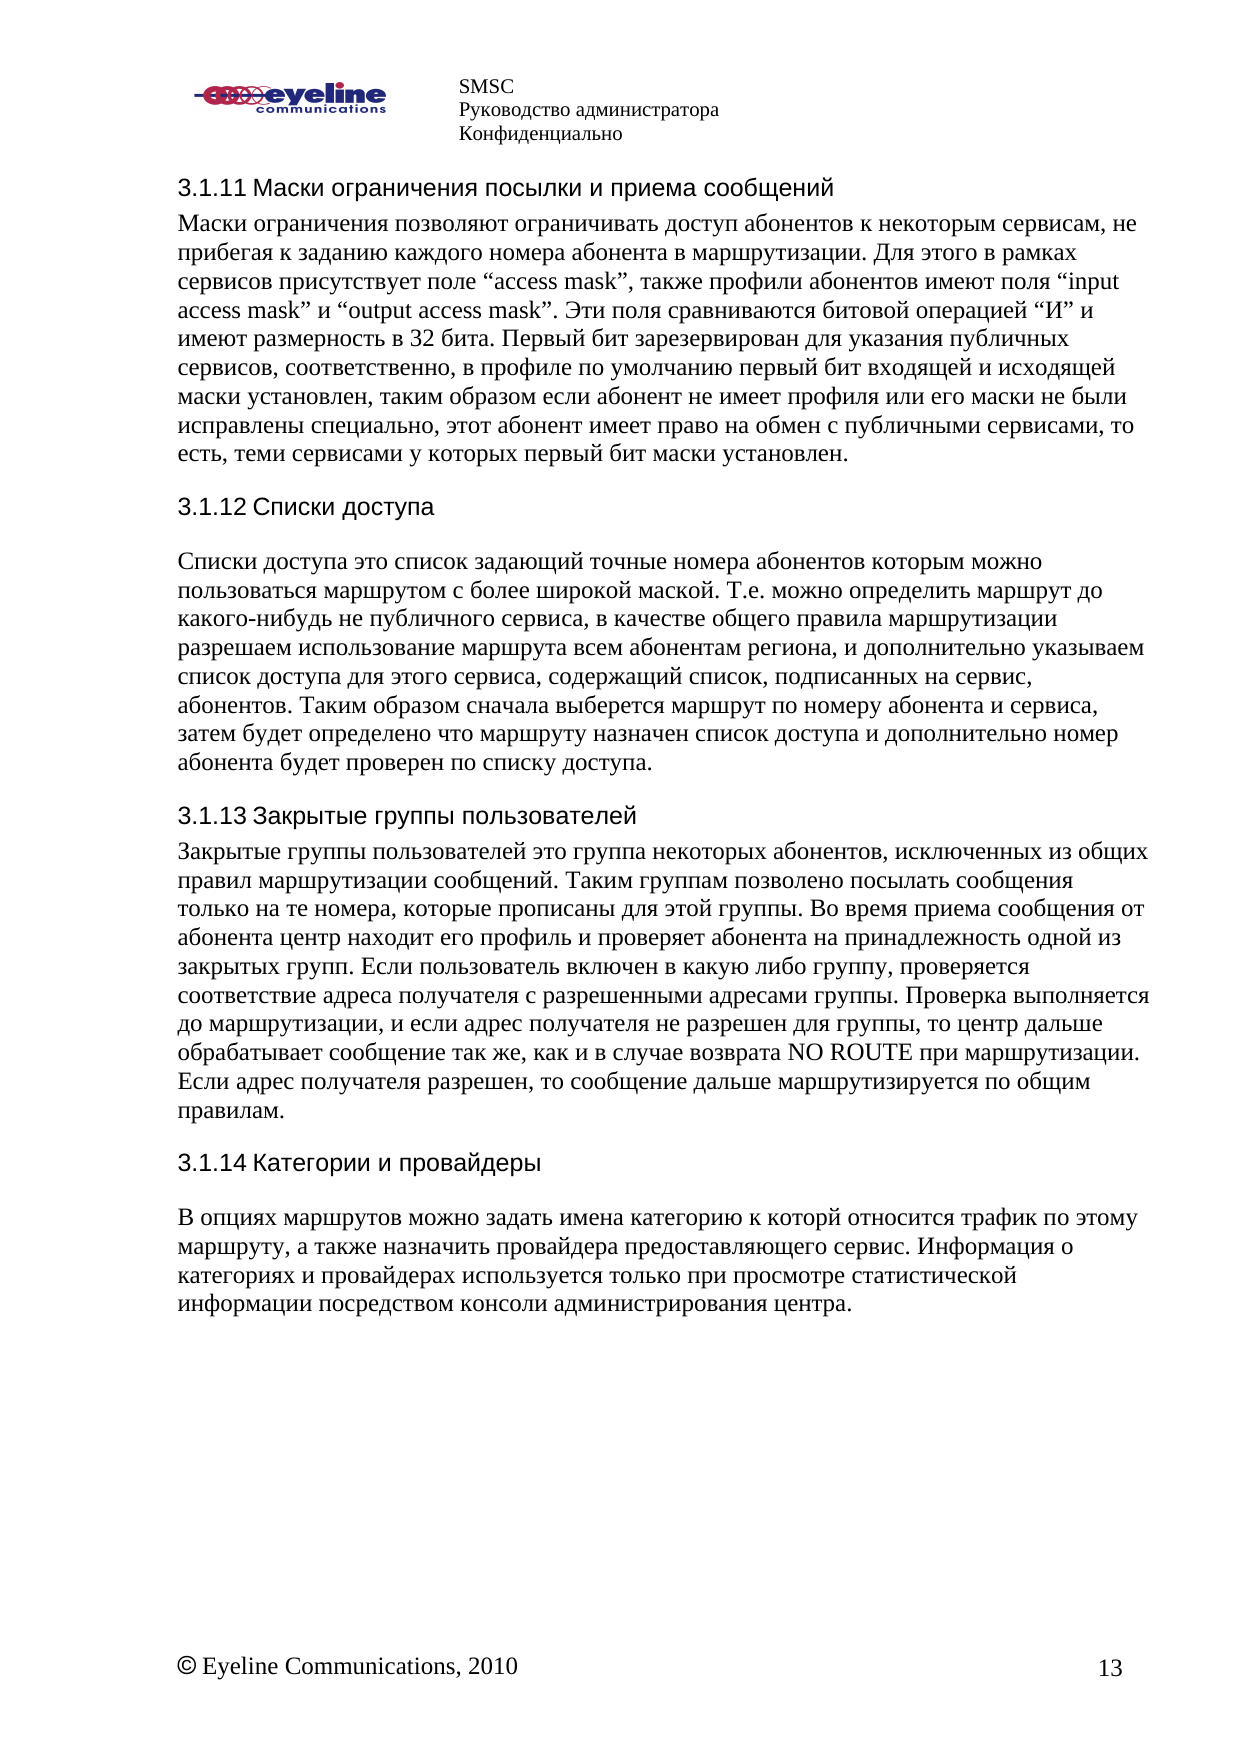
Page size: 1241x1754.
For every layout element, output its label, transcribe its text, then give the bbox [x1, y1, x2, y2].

text В опциях маршрутов можно задать имена категорию к которй относится трафик по этому маршруту, а также назначить провайдера предоставляющего сервис. Информация о категориях и провайдерах используется только при просмотре статистической информации посредством консоли администрирования центра. [177, 1202, 1152, 1317]
text Маски ограничения позволяют ограничивать доступ абонентов к некоторым сервисам, не прибегая к заданию каждого номера абонента в маршрутизации. Для этого в рамках сервисов присутствует поле “access mask”, также профили абонентов имеют поля “input access mask” и “output access mask”. Эти поля сравниваются битовой операцией “И” и имеют размерность в 32 бита. Первый бит зарезервирован для указания публичных сервисов, соответственно, в профиле по умолчанию первый бит входящей и исходящей маски установлен, таким образом если абонент не имеет профиля или его маски не были исправлены специально, этот абонент имеет право на обмен с публичными сервисами, то есть, теми сервисами у которых первый бит маски установлен. [177, 208, 1152, 467]
text Закрытые группы пользователей это группа некоторых абонентов, исключенных из общих правил маршрутизации сообщений. Таким группам позволено посылать сообщения только на те номера, которые прописаны для этой группы. Во время приема сообщения от абонента центр находит его профиль и проверяет абонента на принадлежность одной из закрытых групп. Если пользователь включен в какую либо группу, проверяется соответствие адреса получателя с разрешенными адресами группы. Проверка выполняется до маршрутизации, и если адрес получателя не разрешен для группы, то центр дальше обрабатывает сообщение так же, как и в случае возврата NO ROUTE при маршрутизации. Если адрес получателя разрешен, то сообщение дальше маршрутизируется по общим правилам. [177, 836, 1152, 1123]
subtitle Категории и провайдеры [177, 1148, 1152, 1177]
subtitle Маски ограничения посылки и приема сообщений [177, 173, 1152, 202]
subtitle Списки доступа [177, 492, 1152, 521]
text Списки доступа это список задающий точные номера абонентов которым можно пользоваться маршрутом с более широкой маской. Т.е. можно определить маршрут до какого-нибудь не публичного сервиса, в качестве общего правила маршрутизации разрешаем использование маршрута всем абонентам региона, и дополнительно указываем список доступа для этого сервиса, содержащий список, подписанных на сервис, абонентов. Таким образом сначала выберется маршрут по номеру абонента и сервиса, затем будет определено что маршруту назначен список доступа и дополнительно номер абонента будет проверен по списку доступа. [177, 546, 1152, 776]
picture [194, 82, 386, 113]
subtitle Закрытые группы пользователей [177, 801, 1152, 830]
